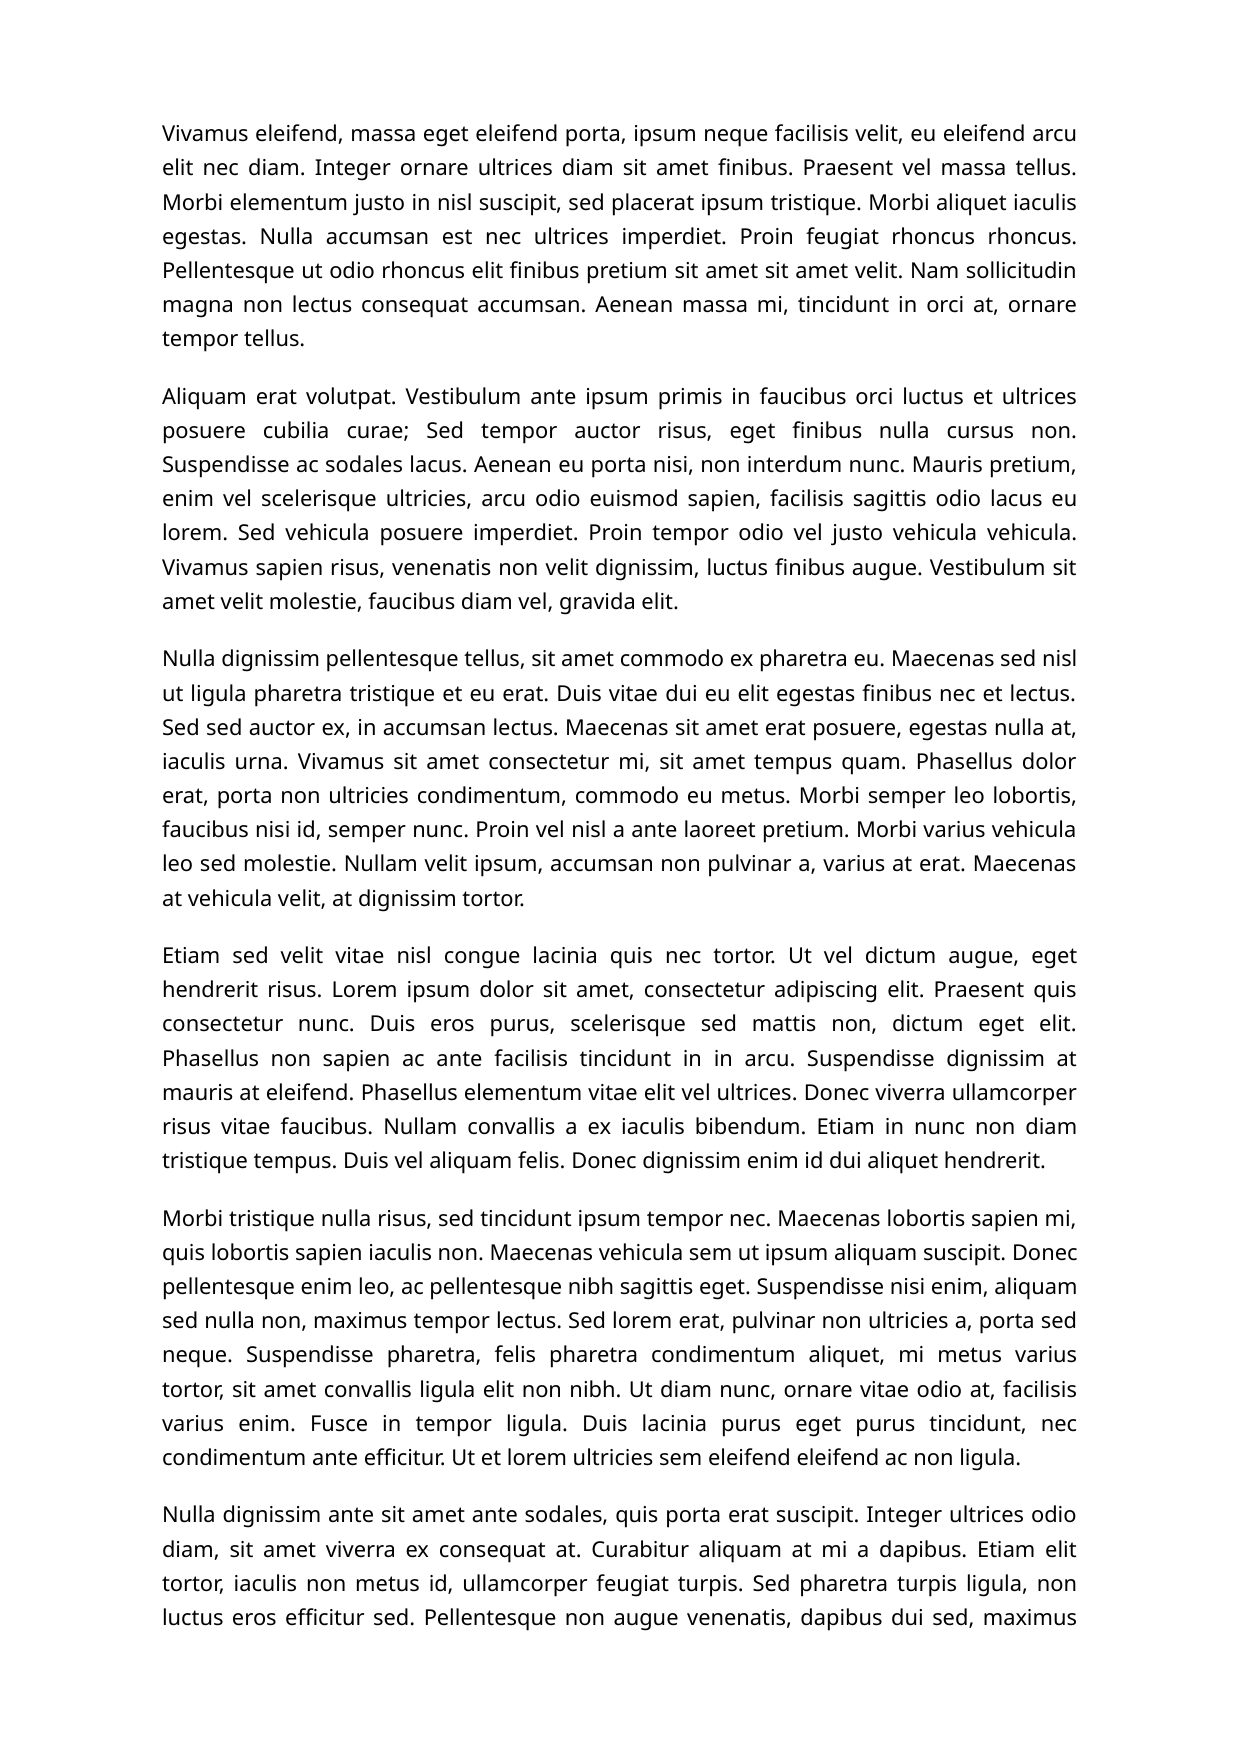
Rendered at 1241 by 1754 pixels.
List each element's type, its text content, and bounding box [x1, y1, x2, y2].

text Morbi tristique nulla risus, sed tincidunt ipsum tempor nec. Maecenas lobortis sapien mi, quis lobortis sapien iaculis non. Maecenas vehicula sem ut ipsum aliquam suscipit. Donec pellentesque enim leo, ac pellentesque nibh sagittis eget. Suspendisse nisi enim, aliquam sed nulla non, maximus tempor lectus. Sed lorem erat, pulvinar non ultricies a, porta sed neque. Suspendisse pharetra, felis pharetra condimentum aliquet, mi metus varius tortor, sit amet convallis ligula elit non nibh. Ut diam nunc, ornare vitae odio at, facilisis varius enim. Fusce in tempor ligula. Duis lacinia purus eget purus tincidunt, nec condimentum ante efficitur. Ut et lorem ultricies sem eleifend eleifend ac non ligula. [162, 1203, 1078, 1472]
text Vivamus eleifend, massa eget eleifend porta, ipsum neque facilisis velit, eu eleifend arcu elit nec diam. Integer ornare ultrices diam sit amet finibus. Praesent vel massa tellus. Morbi elementum justo in nisl suscipit, sed placerat ipsum tristique. Morbi aliquet iaculis egestas. Nulla accumsan est nec ultrices imperdiet. Proin feugiat rhoncus rhoncus. Pellentesque ut odio rhoncus elit finibus pretium sit amet sit amet velit. Nam sollicitudin magna non lectus consequat accumsan. Aenean massa mi, tincidunt in orci at, ornare tempor tellus. [162, 118, 1078, 353]
text Nulla dignissim pellentesque tellus, sit amet commodo ex pharetra eu. Maecenas sed nisl ut ligula pharetra tristique et eu erat. Duis vitae dui eu elit egestas finibus nec et lectus. Sed sed auctor ex, in accumsan lectus. Maecenas sit amet erat posuere, egestas nulla at, iaculis urna. Vivamus sit amet consectetur mi, sit amet tempus quam. Phasellus dolor erat, porta non ultricies condimentum, commodo eu metus. Morbi semper leo lobortis, faucibus nisi id, semper nunc. Proin vel nisl a ante laoreet pretium. Morbi varius vehicula leo sed molestie. Nullam velit ipsum, accumsan non pulvinar a, varius at erat. Maecenas at vehicula velit, at dignissim tortor. [162, 643, 1078, 912]
text Etiam sed velit vitae nisl congue lacinia quis nec tortor. Ut vel dictum augue, eget hendrerit risus. Lorem ipsum dolor sit amet, consectetur adipiscing elit. Praesent quis consectetur nunc. Duis eros purus, scelerisque sed mattis non, dictum eget elit. Phasellus non sapien ac ante facilisis tincidunt in in arcu. Suspendisse dignissim at mauris at eleifend. Phasellus elementum vitae elit vel ultrices. Donec viverra ullamcorper risus vitae faucibus. Nullam convallis a ex iaculis bibendum. Etiam in nunc non diam tristique tempus. Duis vel aliquam felis. Donec dignissim enim id dui aliquet hendrerit. [162, 940, 1078, 1175]
text Aliquam erat volutpat. Vestibulum ante ipsum primis in faucibus orci luctus et ultrices posuere cubilia curae; Sed tempor auctor risus, eget finibus nulla cursus non. Suspendisse ac sodales lacus. Aenean eu porta nisi, non interdum nunc. Mauris pretium, enim vel scelerisque ultricies, arcu odio euismod sapien, facilisis sagittis odio lacus eu lorem. Sed vehicula posuere imperdiet. Proin tempor odio vel justo vehicula vehicula. Vivamus sapien risus, venenatis non velit dignissim, luctus finibus augue. Vestibulum sit amet velit molestie, faucibus diam vel, gravida elit. [162, 381, 1078, 616]
text Nulla dignissim ante sit amet ante sodales, quis porta erat suscipit. Integer ultrices odio diam, sit amet viverra ex consequat at. Curabitur aliquam at mi a dapibus. Etiam elit tortor, iaculis non metus id, ullamcorper feugiat turpis. Sed pharetra turpis ligula, non luctus eros efficitur sed. Pellentesque non augue venenatis, dapibus dui sed, maximus [162, 1499, 1078, 1632]
